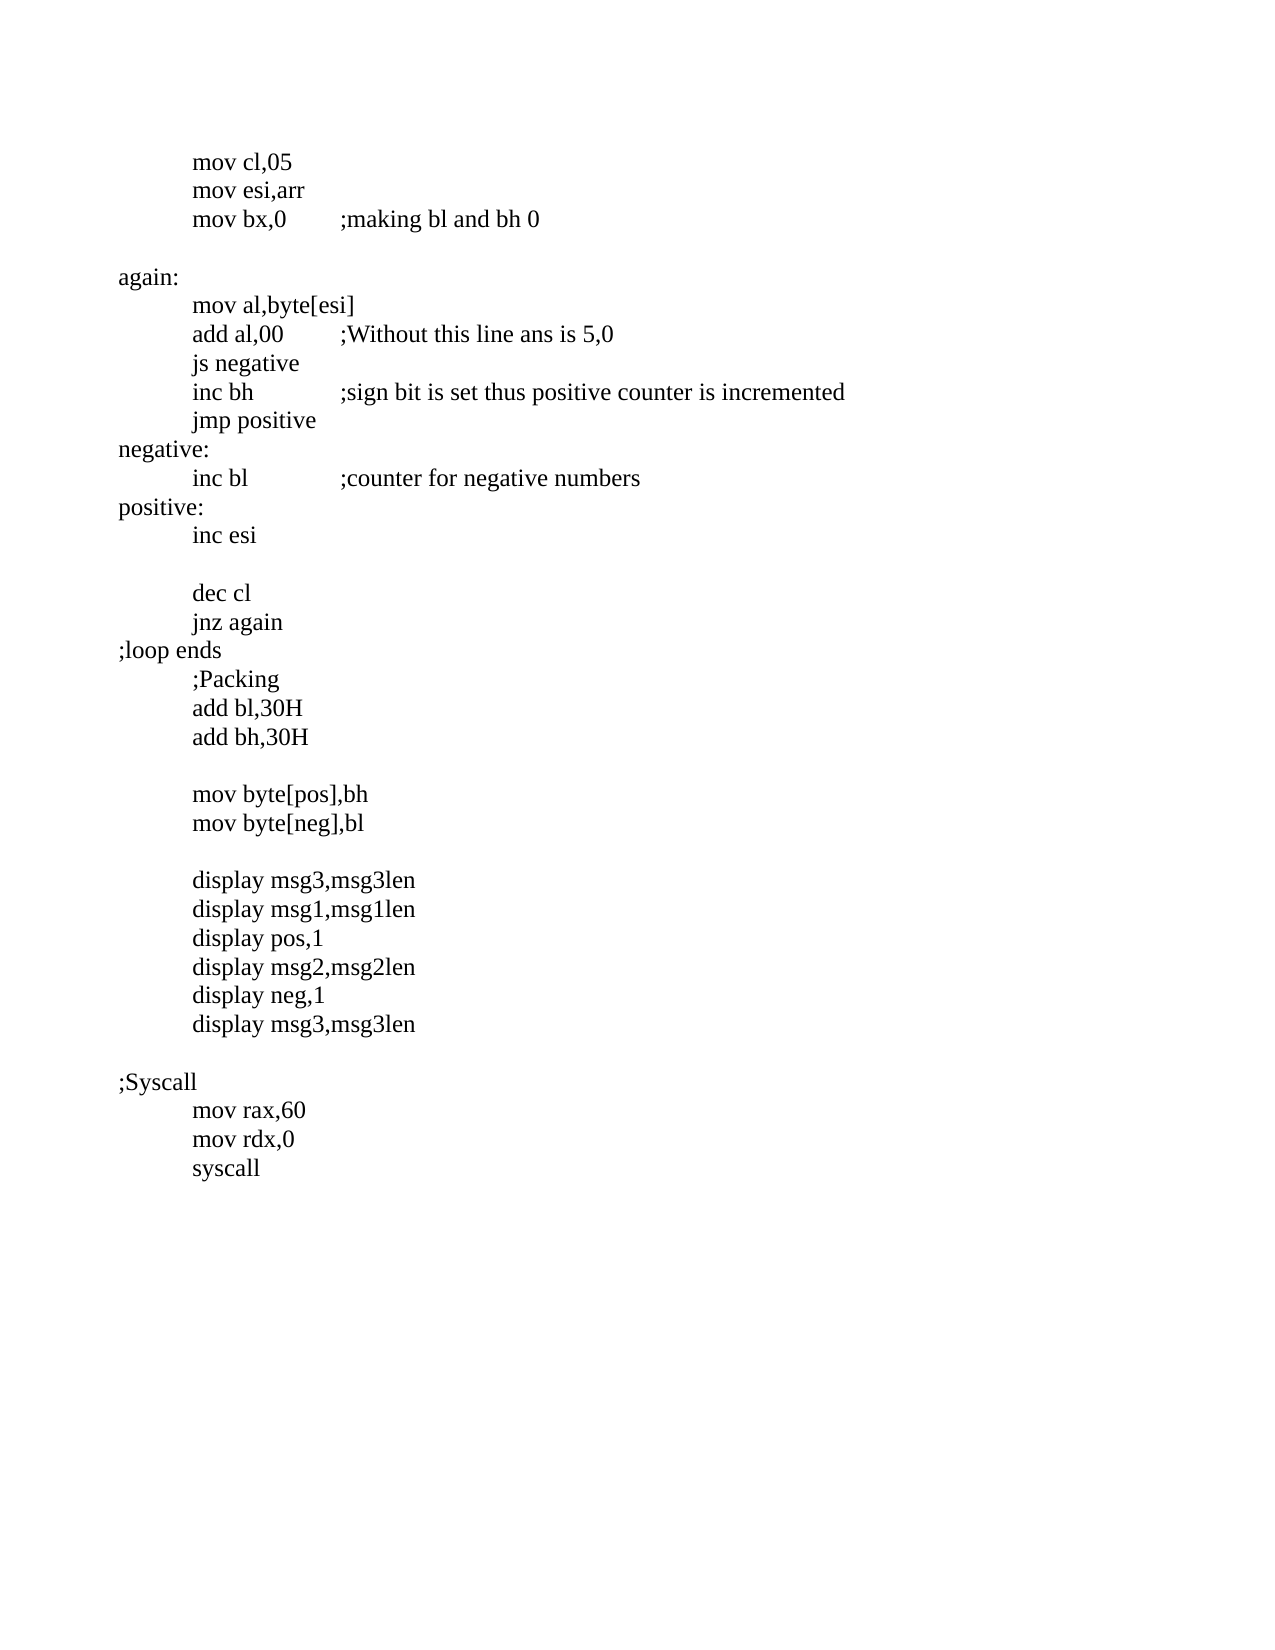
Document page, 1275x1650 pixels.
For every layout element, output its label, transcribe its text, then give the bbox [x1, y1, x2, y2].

text display msg1,msg1len [118, 894, 1157, 923]
text ;Syscall [118, 1067, 1157, 1096]
text mov esi,arr [118, 176, 1157, 204]
text positive: [118, 492, 1157, 521]
text mov al,byte[esi] [118, 291, 1157, 319]
text display msg3,msg3len [118, 866, 1157, 894]
text negative: [118, 434, 1157, 463]
text add al,00 ;Without this line ans is 5,0 [118, 319, 1157, 348]
text inc bh ;sign bit is set thus positive counter is incremented [118, 377, 1157, 406]
text jmp positive [118, 406, 1157, 434]
text mov rdx,0 [118, 1124, 1157, 1153]
text dec cl [118, 578, 1157, 607]
text jnz again [118, 607, 1157, 636]
text display pos,1 [118, 923, 1157, 952]
text inc esi [118, 521, 1157, 549]
text ;loop ends [118, 636, 1157, 664]
text inc bl ;counter for negative numbers [118, 463, 1157, 492]
text again: [118, 262, 1157, 291]
text syscall [118, 1153, 1157, 1182]
text mov rax,60 [118, 1096, 1157, 1124]
text ;Packing [118, 664, 1157, 693]
text mov cl,05 [118, 147, 1157, 176]
text display neg,1 [118, 981, 1157, 1009]
text add bl,30H [118, 693, 1157, 722]
text display msg2,msg2len [118, 952, 1157, 981]
text display msg3,msg3len [118, 1009, 1157, 1038]
text mov byte[neg],bl [118, 808, 1157, 837]
text mov bx,0 ;making bl and bh 0 [118, 204, 1157, 233]
text js negative [118, 348, 1157, 377]
text mov byte[pos],bh [118, 779, 1157, 808]
text add bh,30H [118, 722, 1157, 751]
